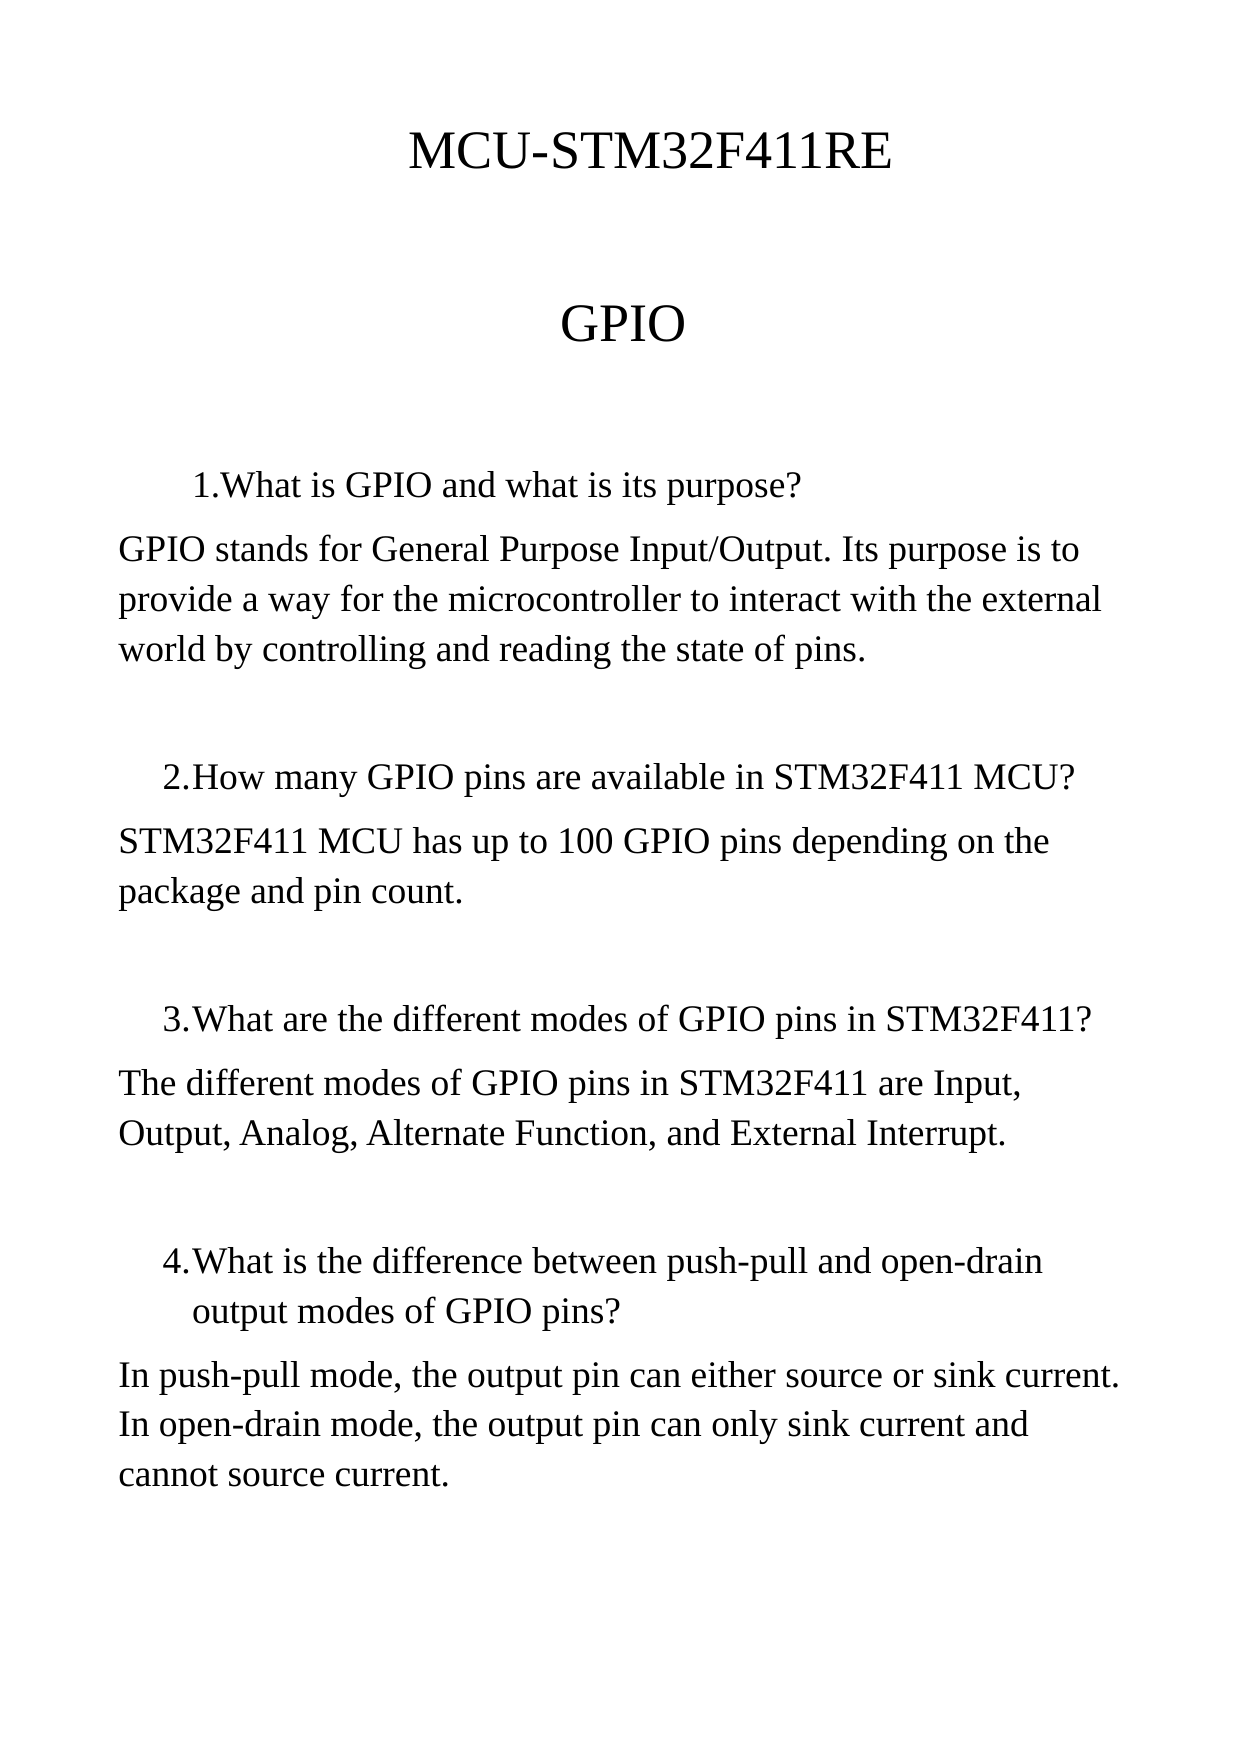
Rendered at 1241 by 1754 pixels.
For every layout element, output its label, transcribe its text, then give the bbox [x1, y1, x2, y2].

list How many GPIO pins are available in STM32F411 MCU? [162, 754, 1122, 797]
list What are the different modes of GPIO pins in STM32F411? [162, 996, 1122, 1039]
text GPIO stands for General Purpose Input/Output. Its purpose is to provide a way for the microcontroller to interact with the external world by controlling and reading the state of pins. [118, 527, 1122, 669]
list MCU-STM32F411RE [162, 118, 1122, 180]
list 1.What is GPIO and what is its purpose? [162, 463, 1122, 506]
text In push-pull mode, the output pin can either source or sink current. In open-drain mode, the output pin can only sink current and cannot source current. [118, 1352, 1122, 1494]
list What is the difference between push-pull and open-drain output modes of GPIO pins? [162, 1238, 1122, 1331]
list GPIO [531, 290, 1122, 353]
text The different modes of GPIO pins in STM32F411 are Input, Output, Analog, Alternate Function, and External Interrupt. [118, 1061, 1122, 1153]
text STM32F411 MCU has up to 100 GPIO pins depending on the package and pin count. [118, 818, 1122, 911]
